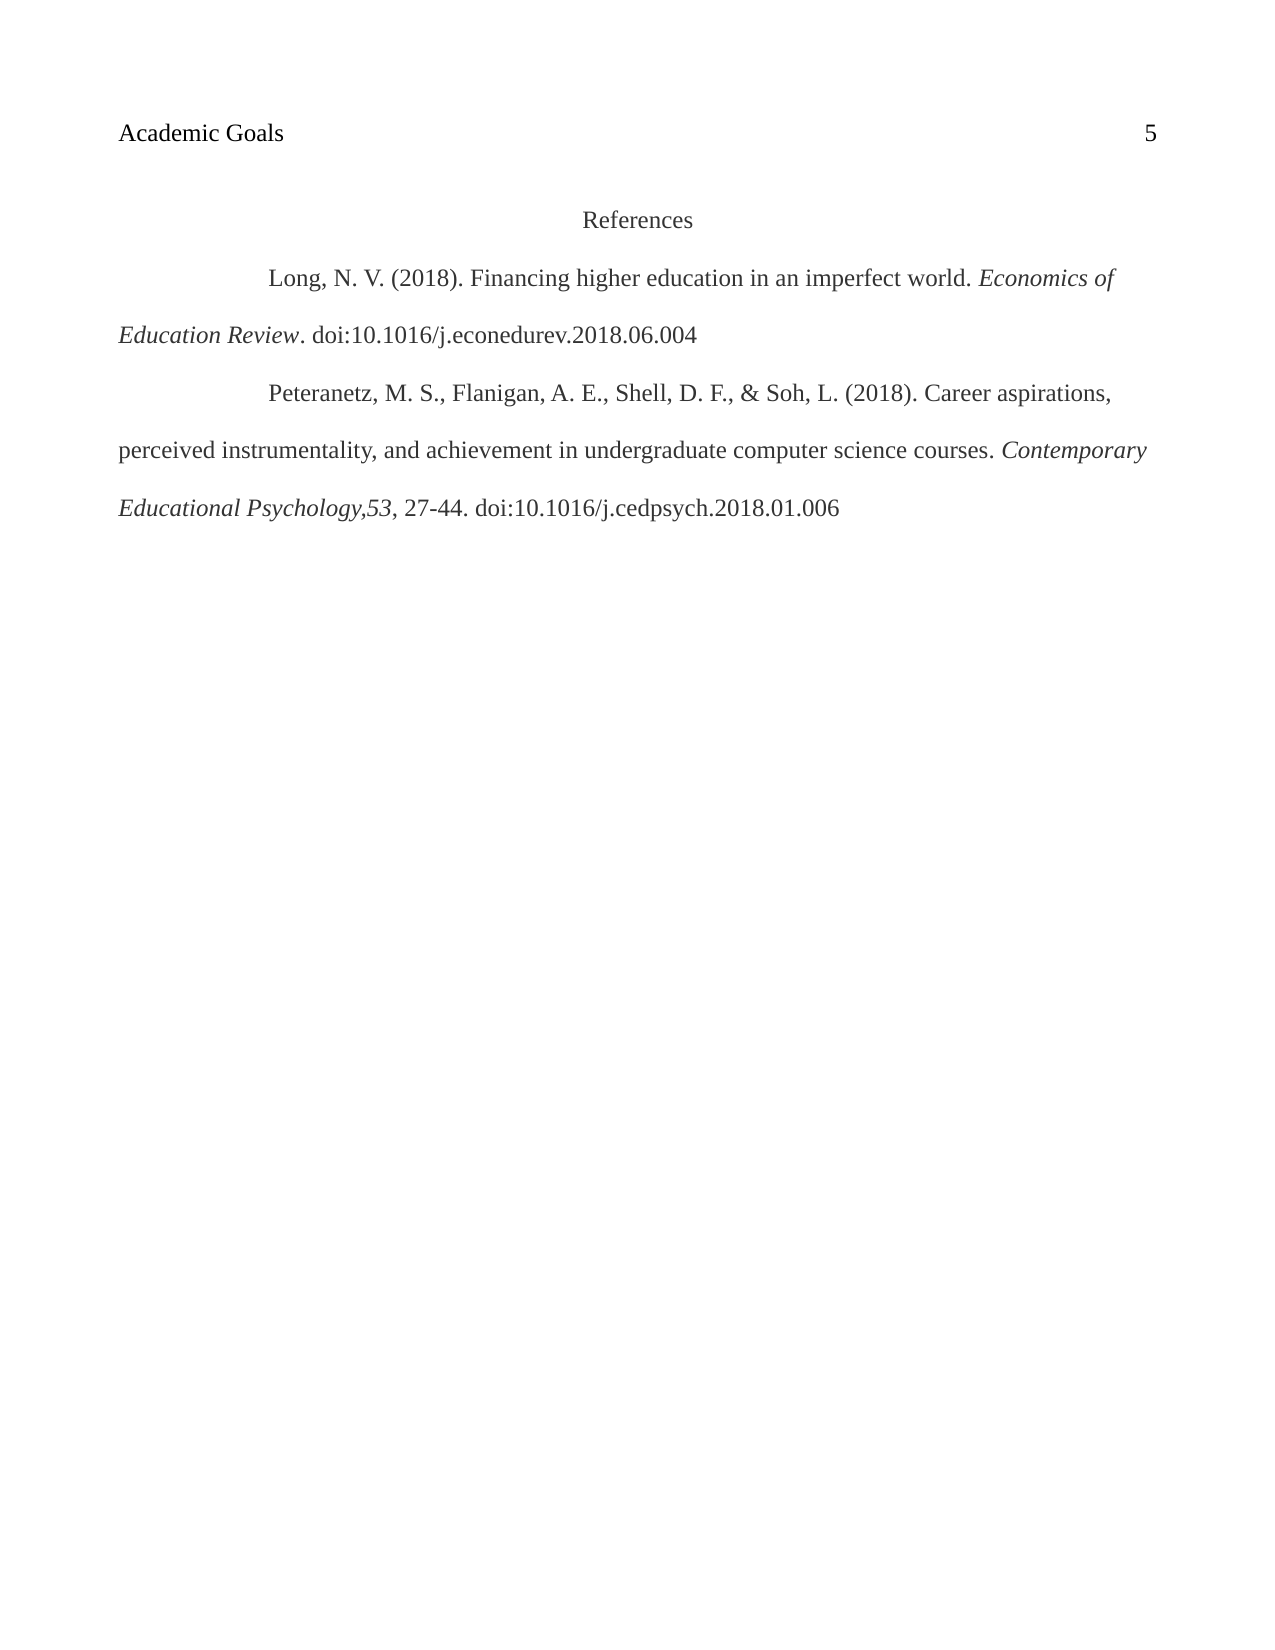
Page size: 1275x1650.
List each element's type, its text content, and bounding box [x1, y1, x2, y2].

text Peteranetz, M. S., Flanigan, A. E., Shell, D. F., & Soh, L. (2018). Career aspirations, perceived instrumentality, and achievement in undergraduate computer science courses. Contemporary Educational Psychology,53, 27-44. doi:10.1016/j.cedpsych.2018.01.006 [118, 378, 1157, 521]
text Long, N. V. (2018). Financing higher education in an imperfect world. Economics of Education Review. doi:10.1016/j.econedurev.2018.06.004 [118, 263, 1157, 349]
text References [118, 205, 1157, 234]
